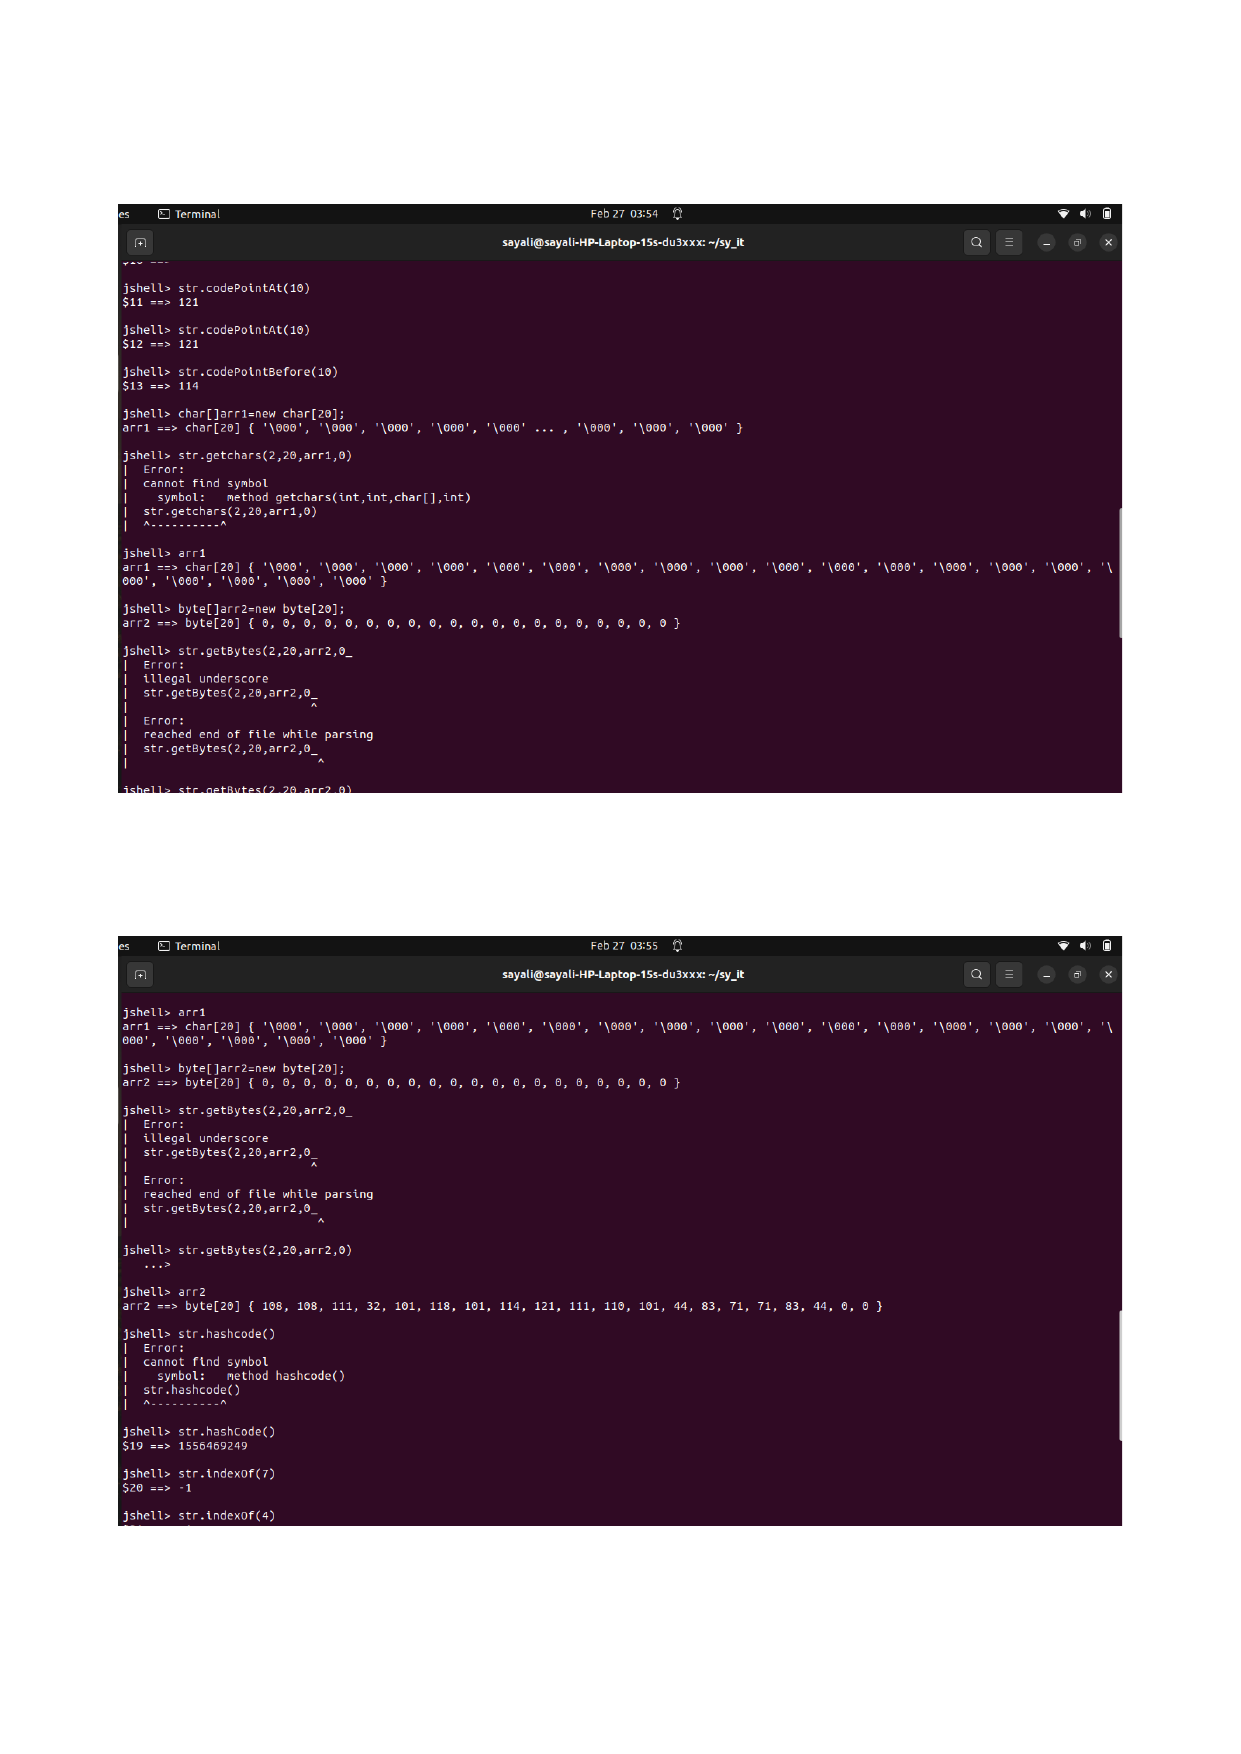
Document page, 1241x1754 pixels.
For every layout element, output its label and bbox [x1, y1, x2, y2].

picture [118, 936, 1123, 1526]
picture [118, 204, 1123, 793]
